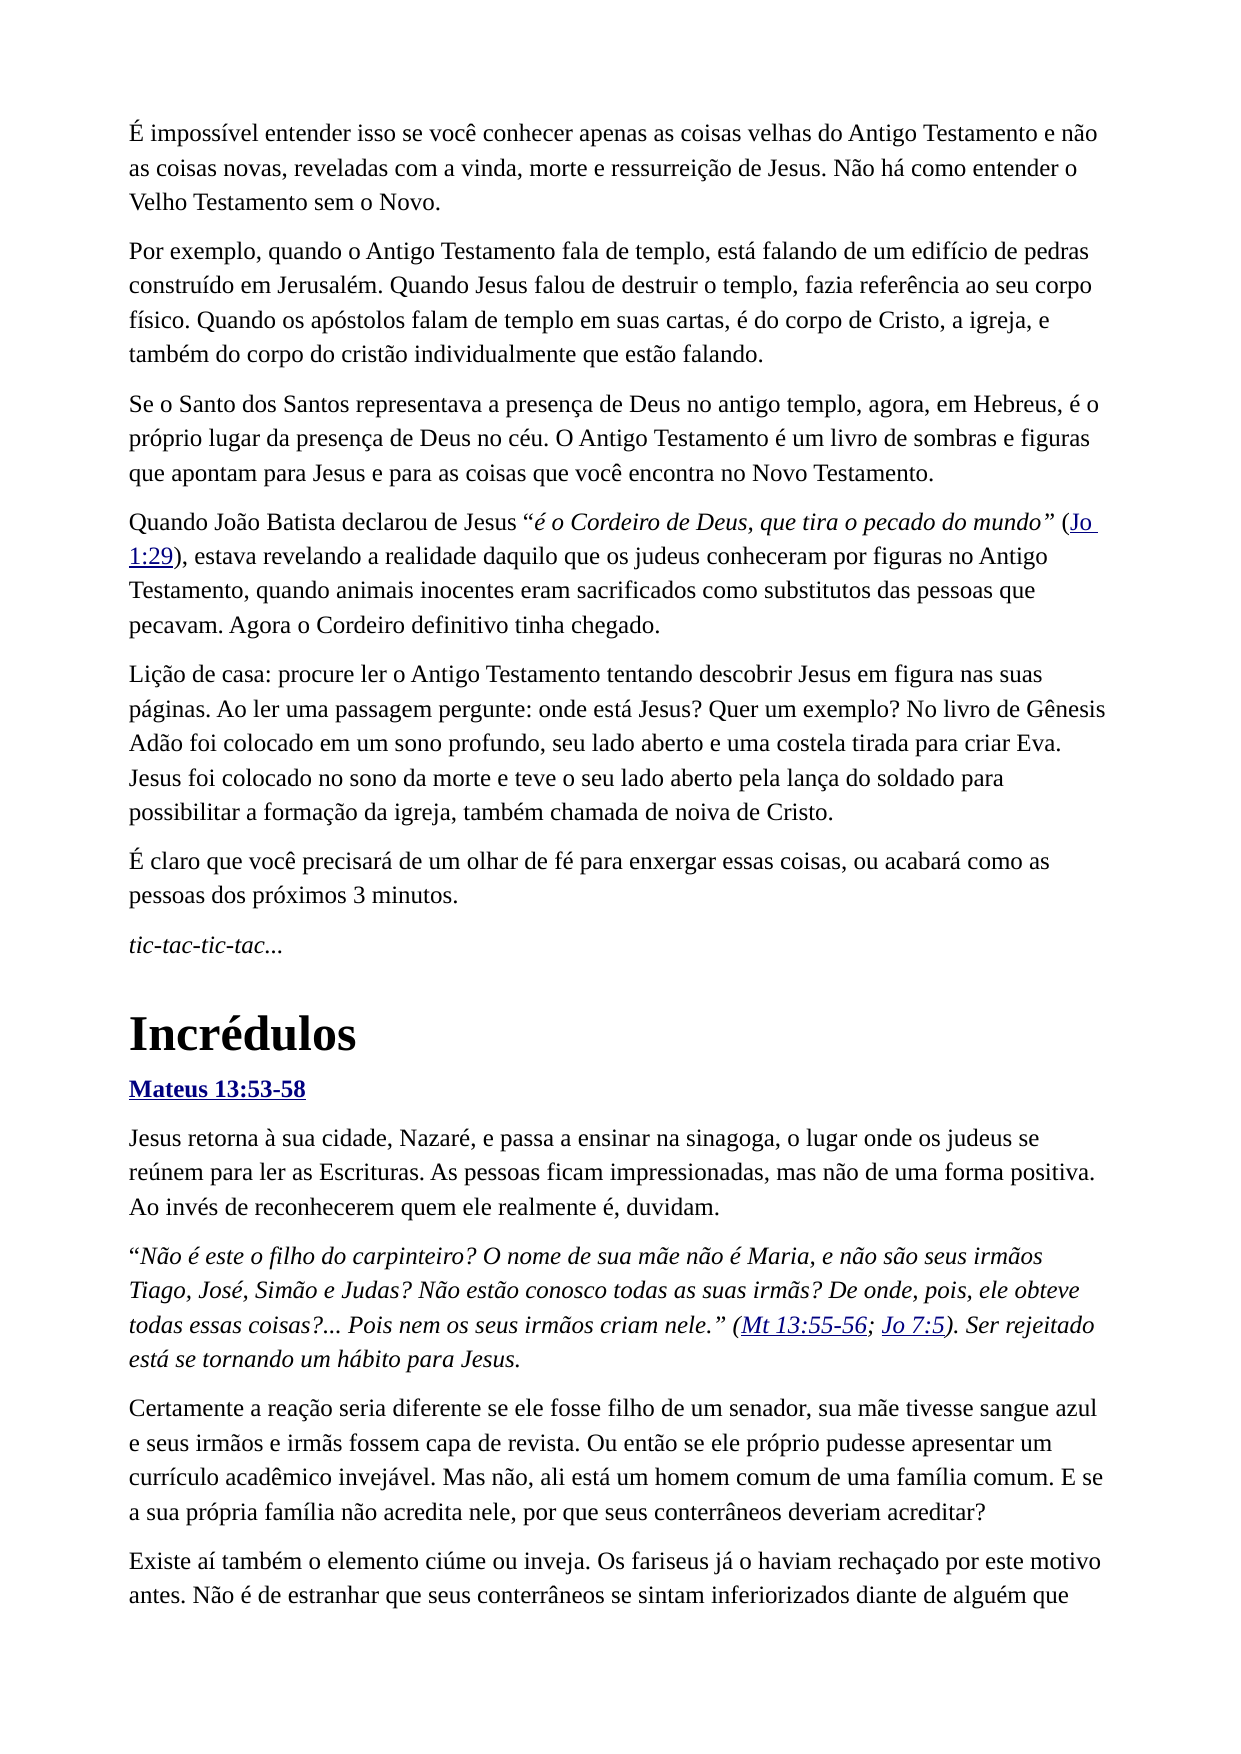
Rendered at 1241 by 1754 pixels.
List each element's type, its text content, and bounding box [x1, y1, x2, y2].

text Se o Santo dos Santos representava a presença de Deus no antigo templo, agora, em Hebreus, é o próprio lugar da presença de Deus no céu. O Antigo Testamento é um livro de sombras e figuras que apontam para Jesus e para as coisas que você encontra no Novo Testamento. [129, 389, 1111, 486]
text Jesus retorna à sua cidade, Nazaré, e passa a ensinar na sinagoga, o lugar onde os judeus se reúnem para ler as Escrituras. As pessoas ficam impressionadas, mas não de uma forma positiva. Ao invés de reconhecerem quem ele realmente é, duvidam. [129, 1123, 1111, 1221]
text Mateus 13:53-58 [129, 1074, 1111, 1102]
text É claro que você precisará de um olhar de fé para enxergar essas coisas, ou acabará como as pessoas dos próximos 3 minutos. [129, 846, 1111, 909]
subtitle Incrédulos [129, 1004, 1111, 1061]
text Existe aí também o elemento ciúme ou inveja. Os fariseus já o haviam rechaçado por este motivo antes. Não é de estranhar que seus conterrâneos se sintam inferiorizados diante de alguém que [129, 1546, 1111, 1609]
text Quando João Batista declarou de Jesus “é o Cordeiro de Deus, que tira o pecado do mundo” (Jo 1:29), estava revelando a realidade daquilo que os judeus conheceram por figuras no Antigo Testamento, quando animais inocentes eram sacrificados como substitutos das pessoas que pecavam. Agora o Cordeiro definitivo tinha chegado. [129, 507, 1111, 639]
text Por exemplo, quando o Antigo Testamento fala de templo, está falando de um edifício de pedras construído em Jerusalém. Quando Jesus falou de destruir o templo, fazia referência ao seu corpo físico. Quando os apóstolos falam de templo em suas cartas, é do corpo de Cristo, a igreja, e também do corpo do cristão individualmente que estão falando. [129, 236, 1111, 368]
text “Não é este o filho do carpinteiro? O nome de sua mãe não é Maria, e não são seus irmãos Tiago, José, Simão e Judas? Não estão conosco todas as suas irmãs? De onde, pois, ele obteve todas essas coisas?... Pois nem os seus irmãos criam nele.” (Mt 13:55-56; Jo 7:5). Ser rejeitado está se tornando um hábito para Jesus. [129, 1241, 1111, 1373]
text Lição de casa: procure ler o Antigo Testamento tentando descobrir Jesus em figura nas suas páginas. Ao ler uma passagem pergunte: onde está Jesus? Quer um exemplo? No livro de Gênesis Adão foi colocado em um sono profundo, seu lado aberto e uma costela tirada para criar Eva. Jesus foi colocado no sono da morte e teve o seu lado aberto pela lança do soldado para possibilitar a formação da igreja, também chamada de noiva de Cristo. [129, 659, 1111, 826]
text tic-tac-tic-tac... [129, 930, 1111, 958]
text É impossível entender isso se você conhecer apenas as coisas velhas do Antigo Testamento e não as coisas novas, reveladas com a vinda, morte e ressurreição de Jesus. Não há como entender o Velho Testamento sem o Novo. [129, 118, 1111, 216]
text Certamente a reação seria diferente se ele fosse filho de um senador, sua mãe tivesse sangue azul e seus irmãos e irmãs fossem capa de revista. Ou então se ele próprio pudesse apresentar um currículo acadêmico invejável. Mas não, ali está um homem comum de uma família comum. E se a sua própria família não acredita nele, por que seus conterrâneos deveriam acreditar? [129, 1393, 1111, 1526]
